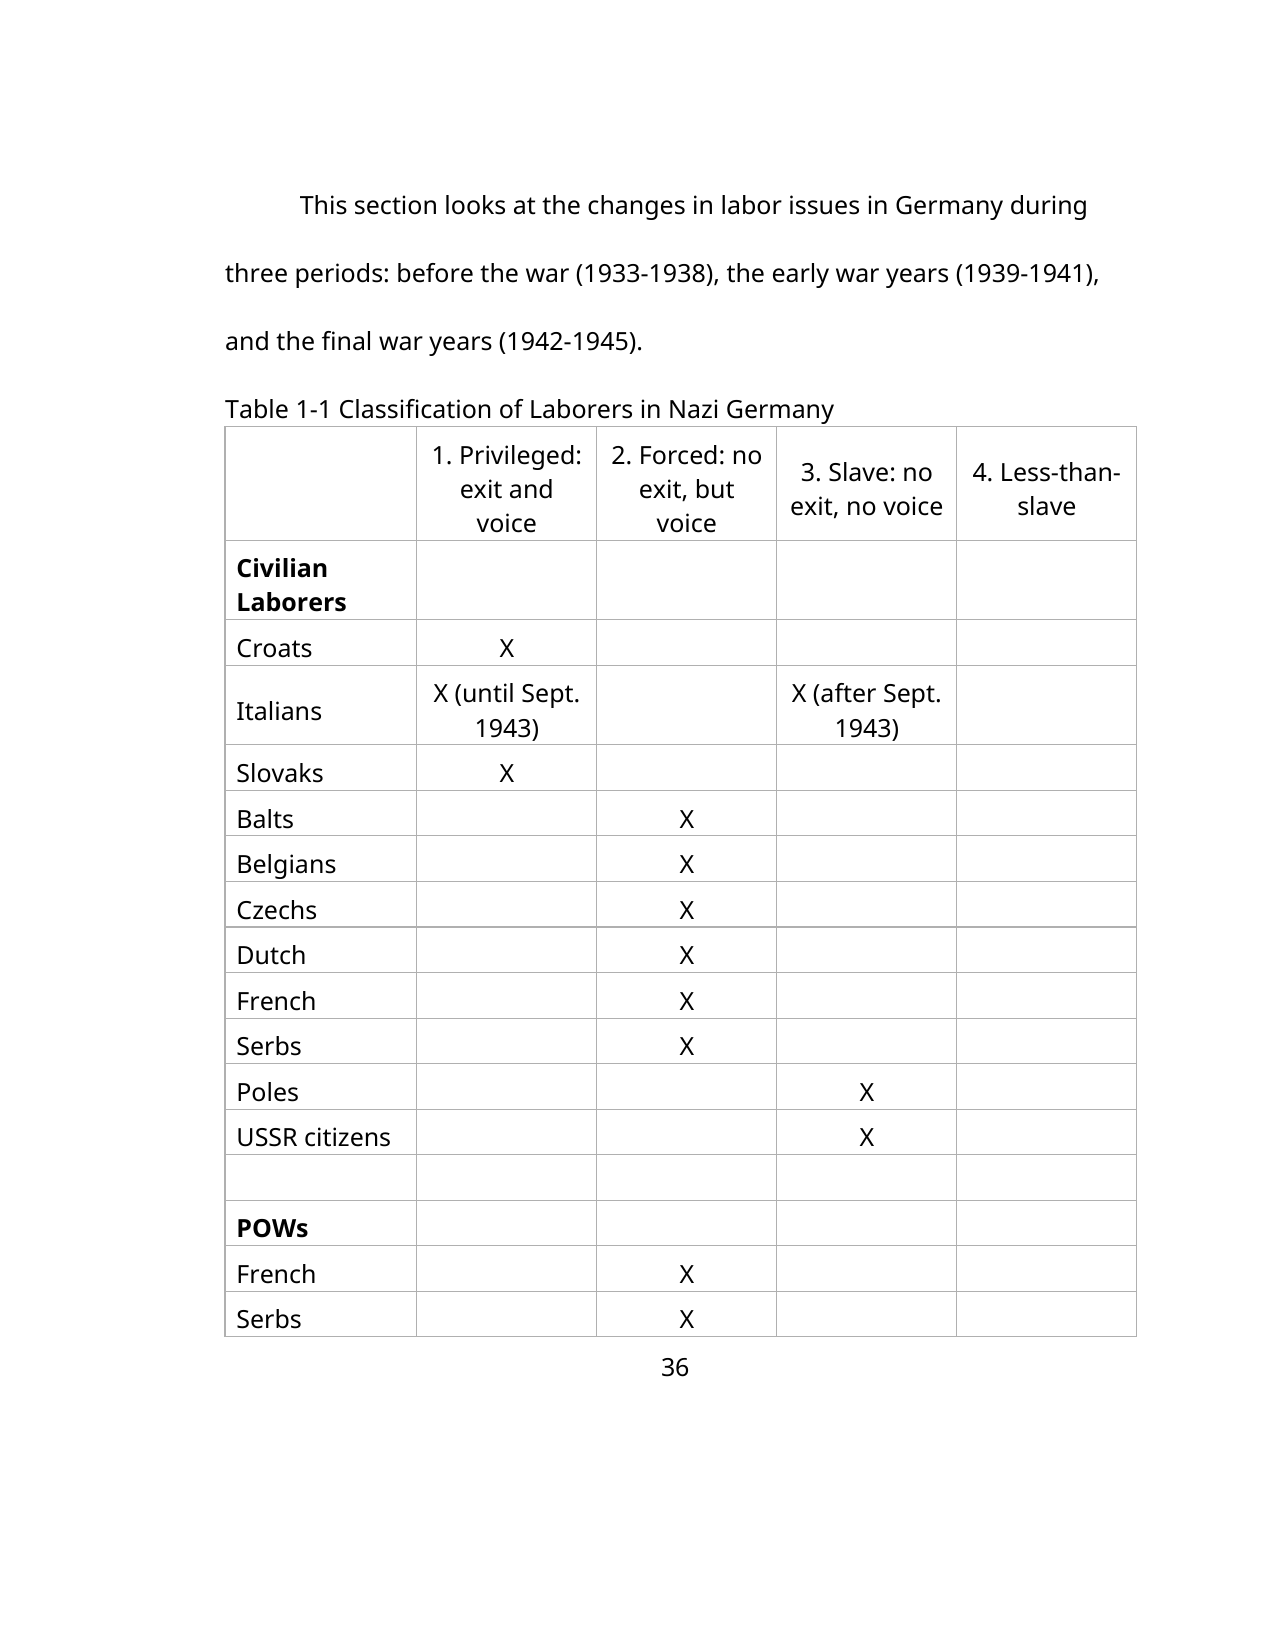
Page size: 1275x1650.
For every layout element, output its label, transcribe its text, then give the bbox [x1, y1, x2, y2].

table_cell [417, 882, 596, 926]
table_cell [417, 1110, 596, 1154]
table_cell [777, 791, 956, 835]
table_cell [957, 1246, 1136, 1291]
table_cell [417, 1064, 596, 1108]
table_cell Belgians [226, 836, 416, 881]
table_header 4. Less-than-slave [957, 427, 1136, 539]
table_cell [957, 882, 1136, 926]
table_cell X (after Sept. 1943) [777, 666, 956, 744]
table_cell [777, 1019, 956, 1063]
table_cell [957, 745, 1136, 790]
table_cell X [777, 1064, 956, 1108]
table_cell [597, 1201, 776, 1245]
table_cell [777, 620, 956, 665]
table_cell [777, 973, 956, 1017]
table_cell X [597, 836, 776, 881]
table_cell X [597, 1246, 776, 1291]
table_cell [777, 1292, 956, 1336]
table_cell USSR citizens [226, 1110, 416, 1154]
table_cell [417, 1246, 596, 1291]
table_cell Italians [226, 666, 416, 744]
table_cell X [597, 928, 776, 972]
table_header 2. Forced: no exit, but voice [597, 427, 776, 539]
table_cell [597, 666, 776, 744]
table_cell [777, 745, 956, 790]
table_cell X [777, 1110, 956, 1154]
table_cell Czechs [226, 882, 416, 926]
table_cell Civilian Laborers [226, 541, 416, 619]
table_header 3. Slave: no exit, no voice [777, 427, 956, 539]
table_cell [597, 1110, 776, 1154]
table_cell X [417, 620, 596, 665]
table_cell [597, 745, 776, 790]
table_cell [417, 928, 596, 972]
table_cell Balts [226, 791, 416, 835]
table_cell [957, 1064, 1136, 1108]
table_cell Poles [226, 1064, 416, 1108]
table_header [226, 427, 416, 539]
table_cell French [226, 1246, 416, 1291]
table_cell X [597, 882, 776, 926]
table_cell Dutch [226, 928, 416, 972]
table_cell [957, 791, 1136, 835]
table_cell French [226, 973, 416, 1017]
table_cell POWs [226, 1201, 416, 1245]
table_cell [417, 836, 596, 881]
table_cell [777, 882, 956, 926]
table_cell [957, 1155, 1136, 1199]
table_cell [417, 1201, 596, 1245]
table_cell X [597, 1292, 776, 1336]
table_cell Croats [226, 620, 416, 665]
table_cell [597, 1155, 776, 1199]
table_cell [957, 928, 1136, 972]
table_cell [417, 791, 596, 835]
table_cell [957, 1110, 1136, 1154]
table_cell X (until Sept. 1943) [417, 666, 596, 744]
table_cell X [597, 1019, 776, 1063]
table_cell [957, 1019, 1136, 1063]
text This section looks at the changes in labor issues in Germany during three periods: before the war (1933-1938), the early war years (1939-1941), and the final war years (1942-1945). [225, 187, 1125, 358]
table_cell [957, 666, 1136, 744]
table_cell [417, 973, 596, 1017]
table_cell [777, 836, 956, 881]
table_cell [957, 1292, 1136, 1336]
table_cell [417, 541, 596, 619]
table_cell [957, 1201, 1136, 1245]
table_cell X [597, 791, 776, 835]
table_header 1. Privileged: exit and voice [417, 427, 596, 539]
table_cell [957, 973, 1136, 1017]
table_cell [777, 1155, 956, 1199]
table_cell [597, 620, 776, 665]
table_cell [777, 928, 956, 972]
table_cell [597, 541, 776, 619]
text Table 1-1 Classification of Laborers in Nazi Germany [225, 392, 1125, 426]
table_cell [957, 836, 1136, 881]
table_cell [777, 1201, 956, 1245]
table_cell [417, 1292, 596, 1336]
table_cell X [417, 745, 596, 790]
table_cell [417, 1155, 596, 1199]
table_cell [957, 541, 1136, 619]
table_cell [226, 1155, 416, 1199]
table_cell [777, 1246, 956, 1291]
table_cell [957, 620, 1136, 665]
table_cell Serbs [226, 1292, 416, 1336]
table_cell Slovaks [226, 745, 416, 790]
table_cell [597, 1064, 776, 1108]
table_cell [777, 541, 956, 619]
table_cell [417, 1019, 596, 1063]
table_cell Serbs [226, 1019, 416, 1063]
table_cell X [597, 973, 776, 1017]
